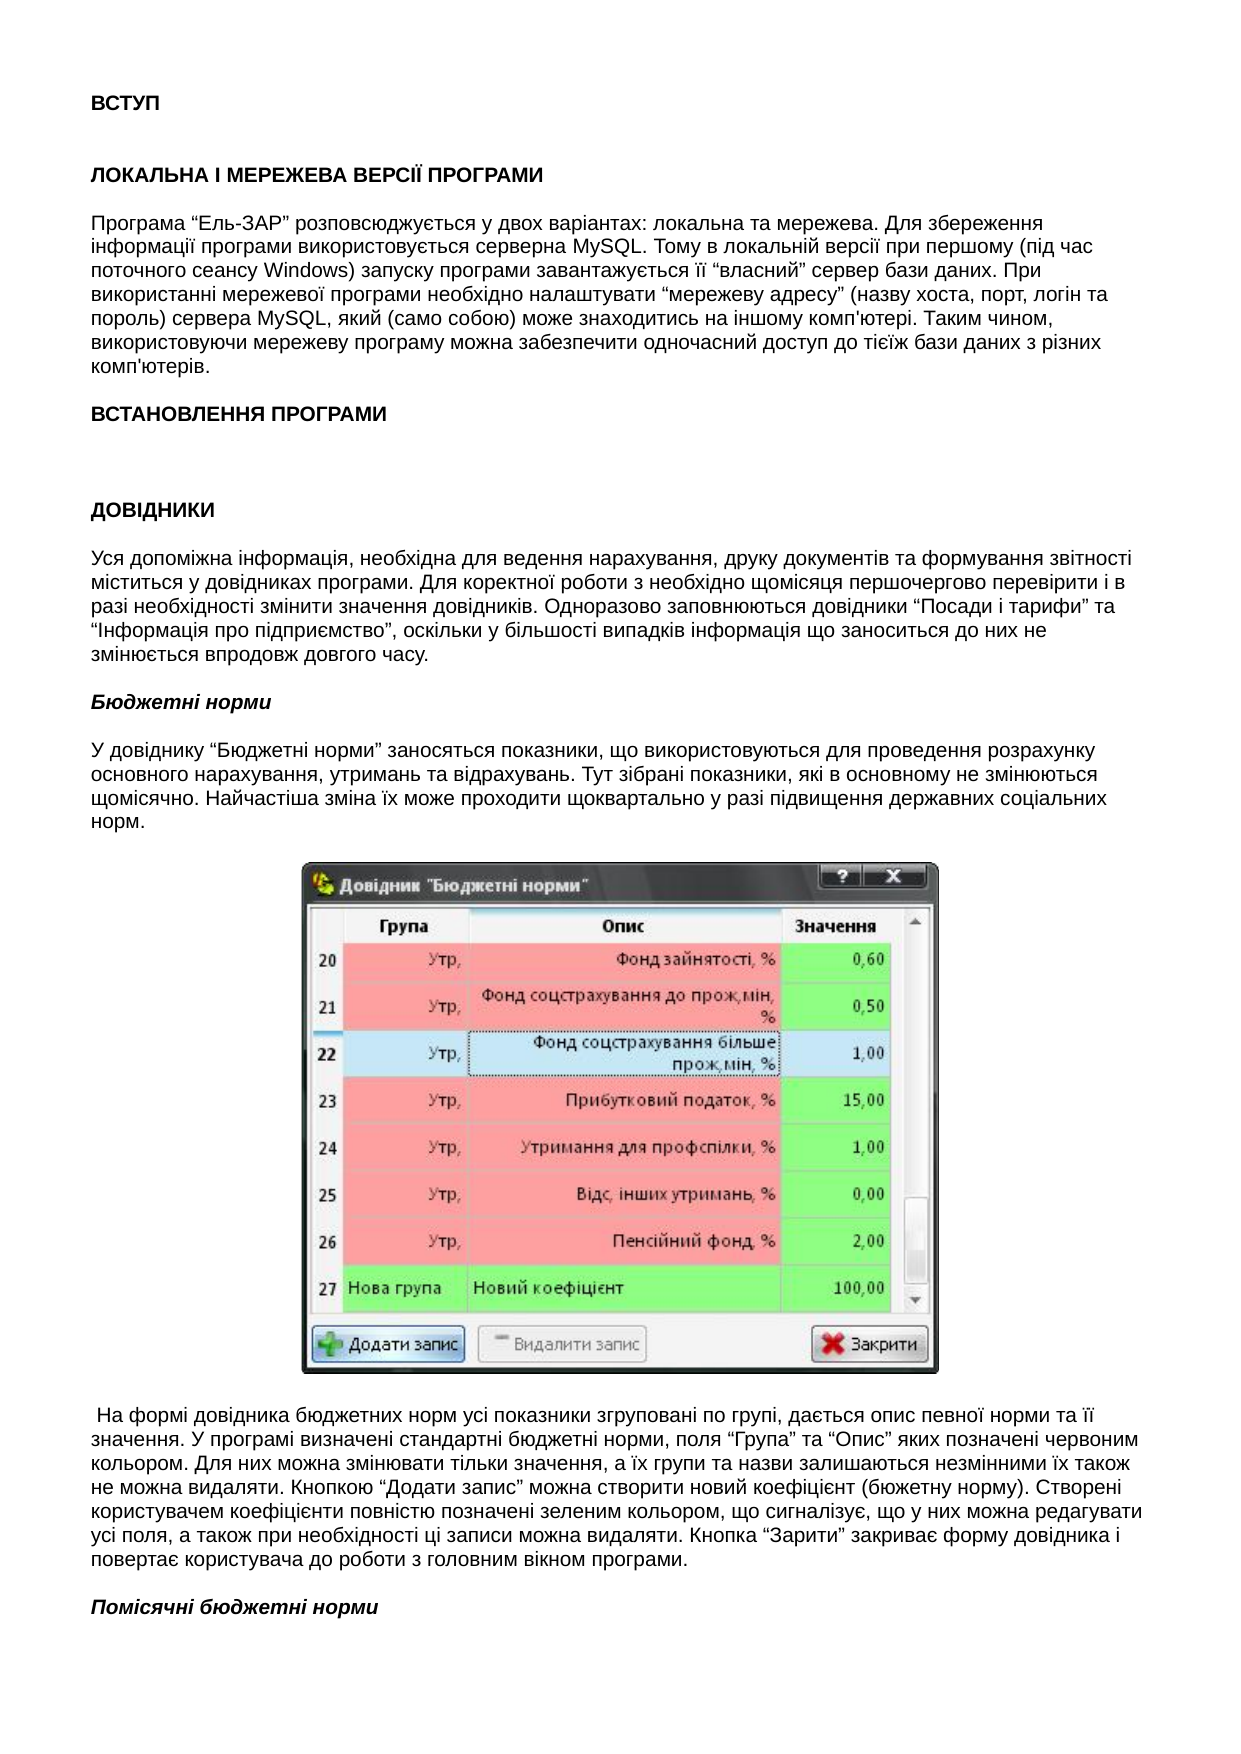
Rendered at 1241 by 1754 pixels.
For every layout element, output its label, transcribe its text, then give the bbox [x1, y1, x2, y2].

text Помісячні бюджетні норми [91, 1595, 1150, 1619]
text На формі довідника бюджетних норм усі показники згруповані по групі, дається опис певної норми та її значення. У програмі визначені стандартні бюджетні норми, поля “Група” та “Опис” яких позначені червоним кольором. Для них можна змінювати тільки значення, а їх групи та назви залишаються незмінними їх також не можна видаляти. Кнопкою “Додати запис” можна створити новий коефіцієнт (бюжетну норму). Створені користувачем коефіцієнти повністю позначені зеленим кольором, що сигналізує, що у них можна редагувати усі поля, а також при необхідності ці записи можна видаляти. Кнопка “Зарити” закриває форму довідника і повертає користувача до роботи з головним вікном програми. [91, 833, 1150, 1571]
text ЛОКАЛЬНА І МЕРЕЖЕВА ВЕРСІЇ ПРОГРАМИ [91, 162, 1150, 186]
text ДОВІДНИКИ [91, 498, 1150, 522]
text Уся допоміжна інформація, необхідна для ведення нарахування, друку документів та формування звітності міститься у довідниках програми. Для коректної роботи з необхідно щомісяця першочергово перевірити і в разі необхідності змінити значення довідників. Одноразово заповнюються довідники “Посади і тарифи” та “Інформація про підприємство”, оскільки у більшості випадків інформація що заноситься до них не змінюється впродовж довгого часу. [91, 546, 1150, 666]
text Бюджетні норми [91, 689, 1150, 713]
text У довіднику “Бюджетні норми” заносяться показники, що використовуються для проведення розрахунку основного нарахування, утримань та відрахувань. Тут зібрані показники, які в основному не змінюються щомісячно. Найчастіша зміна їх може проходити щоквартально у разі підвищення державних соціальних норм. [91, 737, 1150, 833]
text ВСТУП [91, 91, 1150, 114]
text Програма “Ель-ЗАР” розповсюджується у двох варіантах: локальна та мережева. Для збереження інформації програми використовується серверна MySQL. Тому в локальній версії при першому (під час поточного сеансу Windows) запуску програми завантажується її “власний” сервер бази даних. При використанні мережевої програми необхідно налаштувати “мережеву адресу” (назву хоста, порт, логін та пороль) сервера MySQL, який (само собою) може знаходитись на іншому комп'ютері. Таким чином, використовуючи мережеву програму можна забезпечити одночасний доступ до тієїж бази даних з різних комп'ютерів. [91, 210, 1150, 378]
picture [301, 862, 939, 1374]
text ВСТАНОВЛЕННЯ ПРОГРАМИ [91, 402, 1150, 426]
